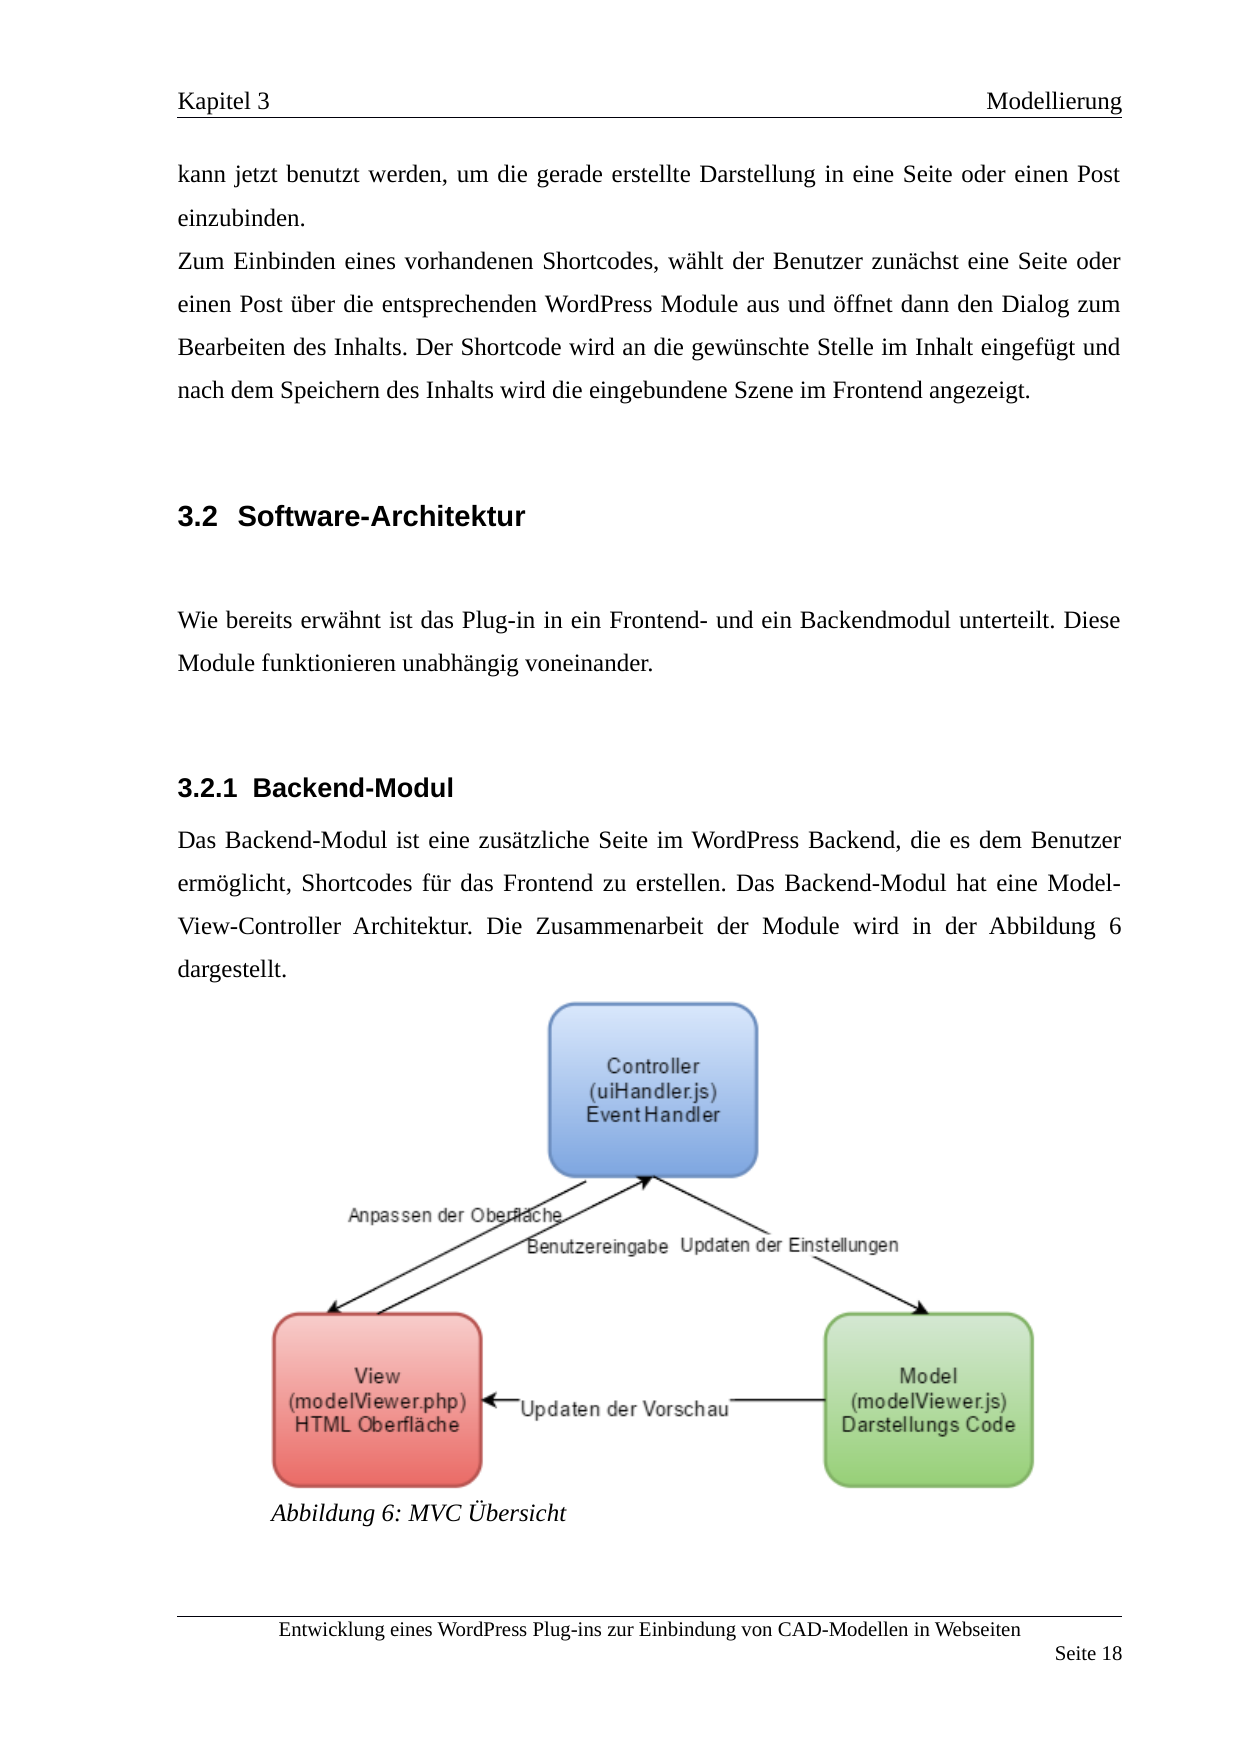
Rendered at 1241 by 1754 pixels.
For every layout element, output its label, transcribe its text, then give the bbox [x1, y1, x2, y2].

text Das Backend-Modul ist eine zusätzliche Seite im WordPress Backend, die es dem Benutzer ermöglicht, Shortcodes für das Frontend zu erstellen. Das Backend-Modul hat eine Model-View-Controller Architektur. Die Zusammenarbeit der Module wird in der Abbildung 6 dargestellt. [177, 825, 1122, 983]
text Wie bereits erwähnt ist das Plug-in in ein Frontend- und ein Backendmodul unterteilt. Diese Module funktionieren unabhängig voneinander. [177, 605, 1122, 677]
text Abbildung 6: MVC Übersicht [271, 1490, 1035, 1527]
text kann jetzt benutzt werden, um die gerade erstellte Darstellung in eine Seite oder einen Post einzubinden. [177, 159, 1122, 231]
subtitle Software-Architektur [177, 499, 1122, 532]
text Zum Einbinden eines vorhandenen Shortcodes, wählt der Benutzer zunächst eine Seite oder einen Post über die entsprechenden WordPress Module aus und öffnet dann den Dialog zum Bearbeiten des Inhalts. Der Shortcode wird an die gewünschte Stelle im Inhalt eingefügt und nach dem Speichern des Inhalts wird die eingebundene Szene im Frontend angezeigt. [177, 246, 1122, 404]
subtitle Backend-Modul [177, 772, 1122, 803]
